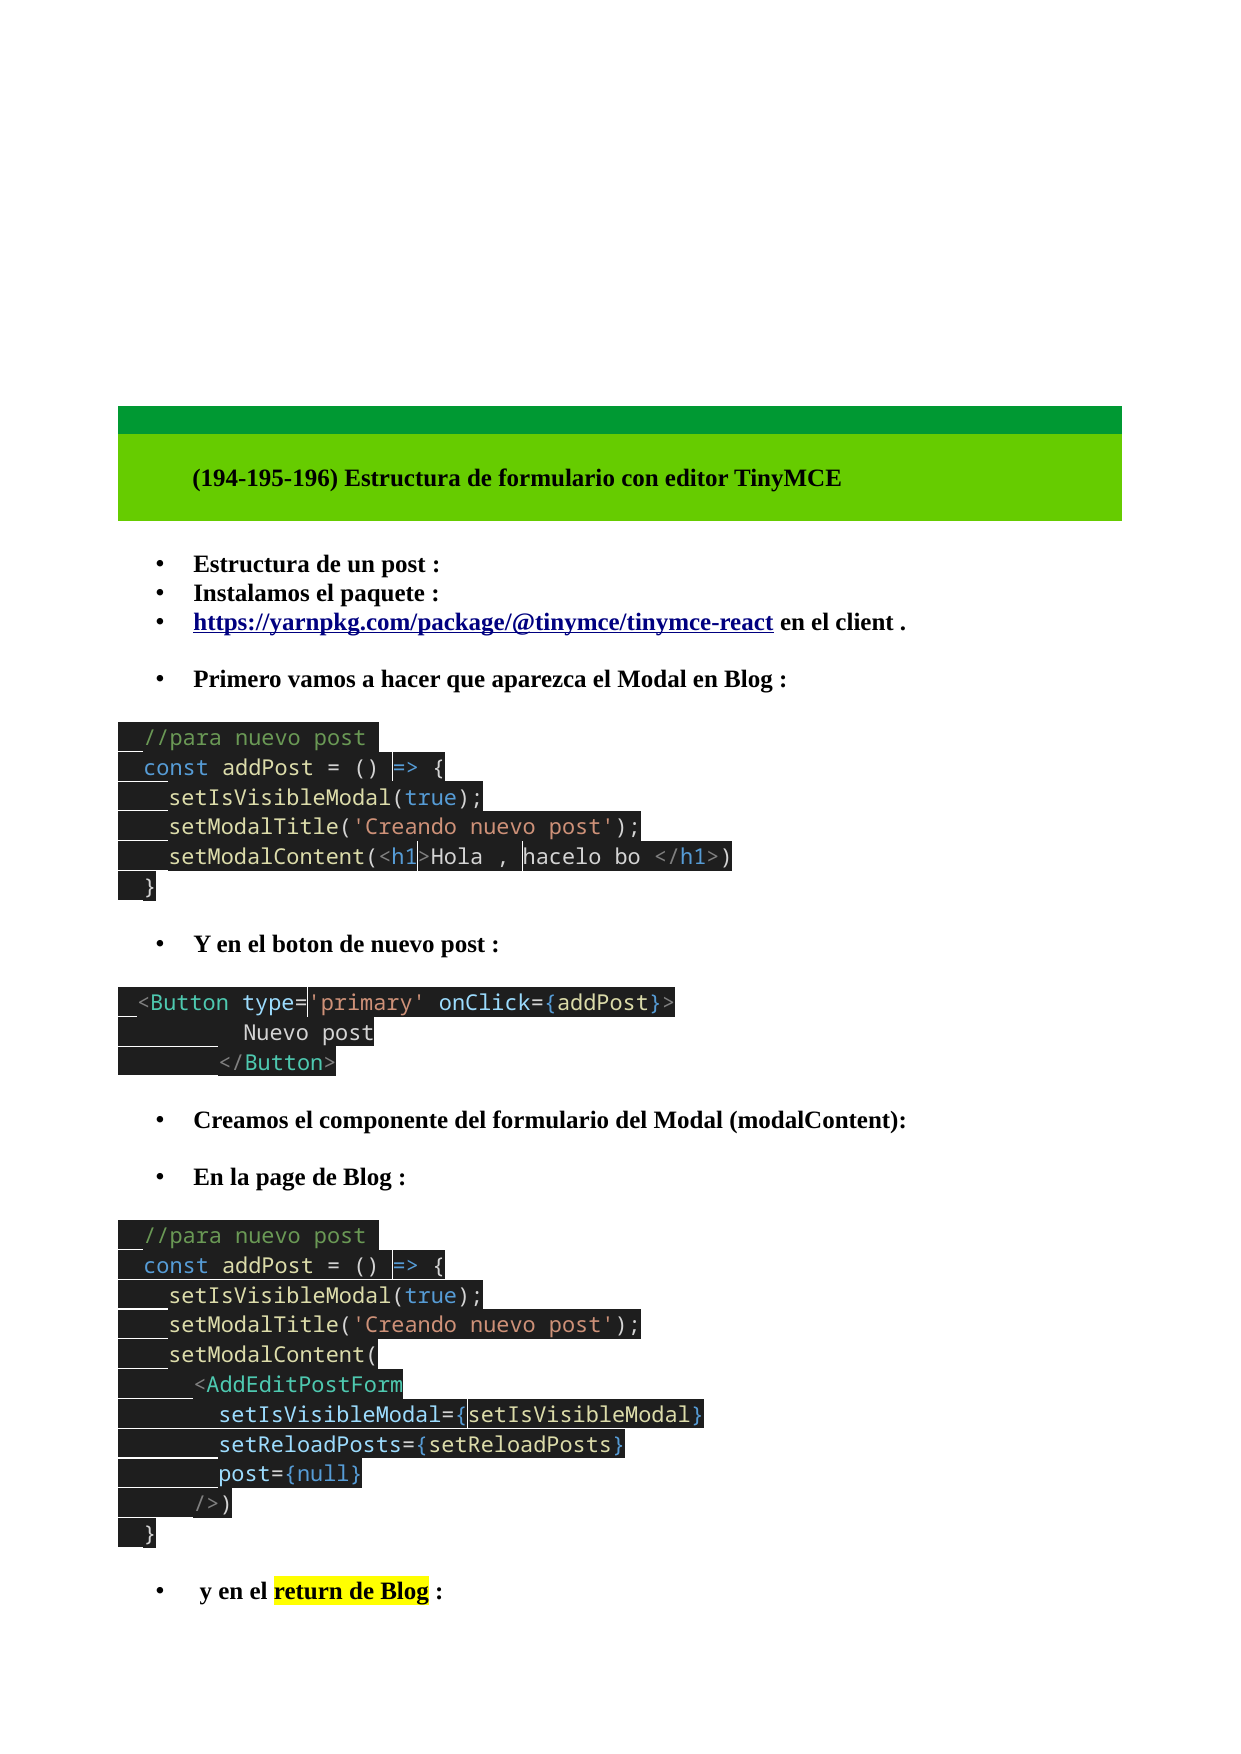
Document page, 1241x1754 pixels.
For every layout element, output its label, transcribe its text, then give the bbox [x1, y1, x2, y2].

text <AddEditPostForm [118, 1369, 1122, 1399]
text setModalContent(<h1>Hola , hacelo bo </h1>) [118, 841, 1122, 871]
list Primero vamos a hacer que aparezca el Modal en Blog : [156, 664, 1122, 693]
text } [118, 1518, 1122, 1548]
text //para nuevo post [118, 1220, 1122, 1250]
text setModalTitle('Creando nuevo post'); [118, 811, 1122, 841]
list y en el return de Blog : [156, 1576, 1122, 1605]
text </Button> [118, 1046, 1122, 1076]
text setIsVisibleModal={setIsVisibleModal} [118, 1399, 1122, 1428]
text setModalContent( [118, 1339, 1122, 1369]
text setReloadPosts={setReloadPosts} [118, 1428, 1122, 1458]
text post={null} [118, 1458, 1122, 1488]
text const addPost = () => { [118, 1250, 1122, 1279]
text setIsVisibleModal(true); [118, 1279, 1122, 1309]
list En la page de Blog : [156, 1162, 1122, 1191]
list Y en el boton de nuevo post : [156, 929, 1122, 958]
text <Button type='primary' onClick={addPost}> [118, 987, 1122, 1017]
text setModalTitle('Creando nuevo post'); [118, 1309, 1122, 1339]
list Estructura de un post : [156, 549, 1122, 578]
list Creamos el componente del formulario del Modal (modalContent): [156, 1105, 1122, 1134]
text const addPost = () => { [118, 752, 1122, 781]
text //para nuevo post [118, 722, 1122, 752]
text Nuevo post [118, 1017, 1122, 1046]
list https://yarnpkg.com/package/@tinymce/tinymce-react en el client . [156, 607, 1122, 636]
list Instalamos el paquete : [156, 578, 1122, 607]
text />) [118, 1488, 1122, 1518]
text } [118, 871, 1122, 901]
text setIsVisibleModal(true); [118, 781, 1122, 811]
text (194-195-196) Estructura de formulario con editor TinyMCE [118, 463, 1122, 492]
